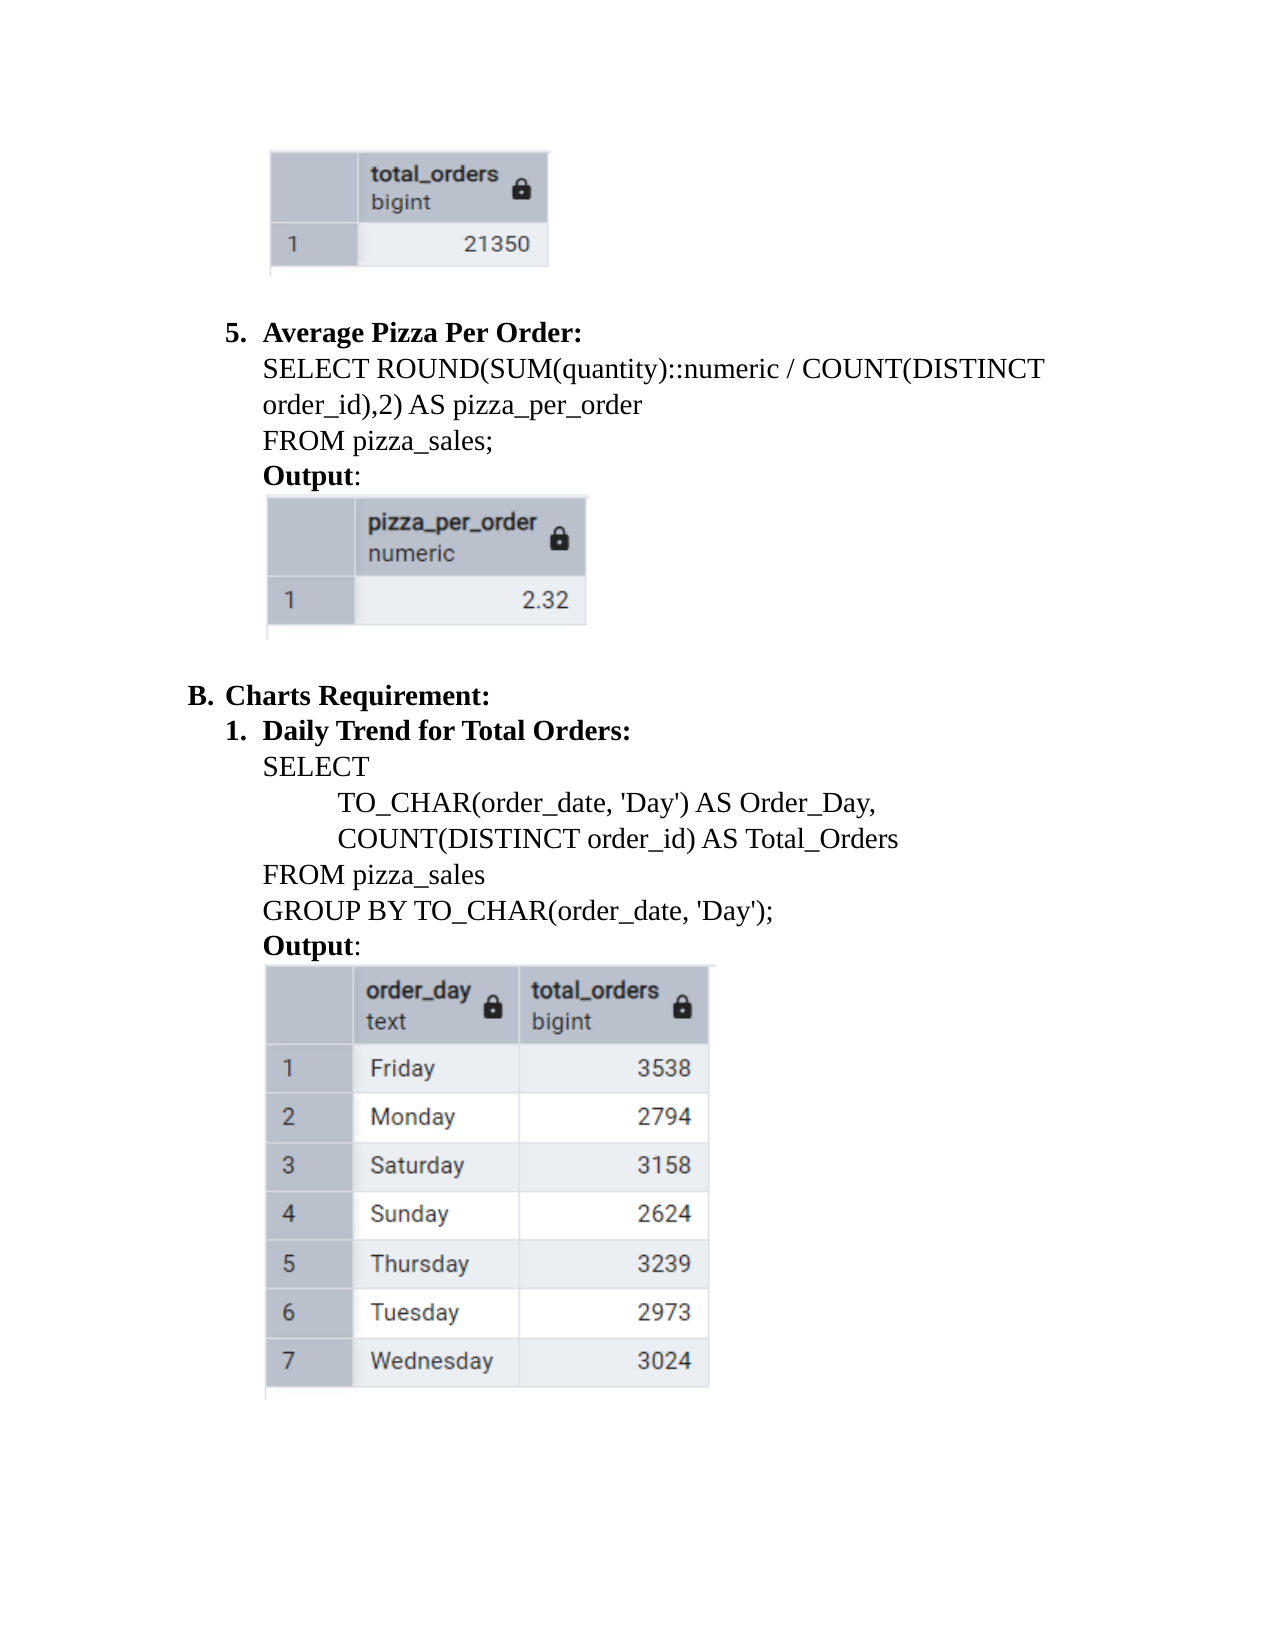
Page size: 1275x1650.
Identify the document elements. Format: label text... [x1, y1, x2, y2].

list COUNT(DISTINCT order_id) AS Total_Orders [262, 821, 1125, 854]
list TO_CHAR(order_date, 'Day') AS Order_Day, [262, 785, 1125, 819]
list Charts Requirement: [187, 678, 1125, 711]
list Average Pizza Per Order: [225, 315, 1125, 349]
list FROM pizza_sales [262, 857, 1125, 890]
list GROUP BY TO_CHAR(order_date, 'Day'); [262, 893, 1125, 926]
list Output: [262, 458, 1125, 492]
list FROM pizza_sales; [262, 423, 1125, 456]
list SELECT [262, 749, 1125, 783]
list SELECT ROUND(SUM(quantity)::numeric / COUNT(DISTINCT order_id),2) AS pizza_per_order [262, 351, 1125, 420]
list Output: [262, 928, 1125, 962]
list Daily Trend for Total Orders: [225, 713, 1125, 747]
